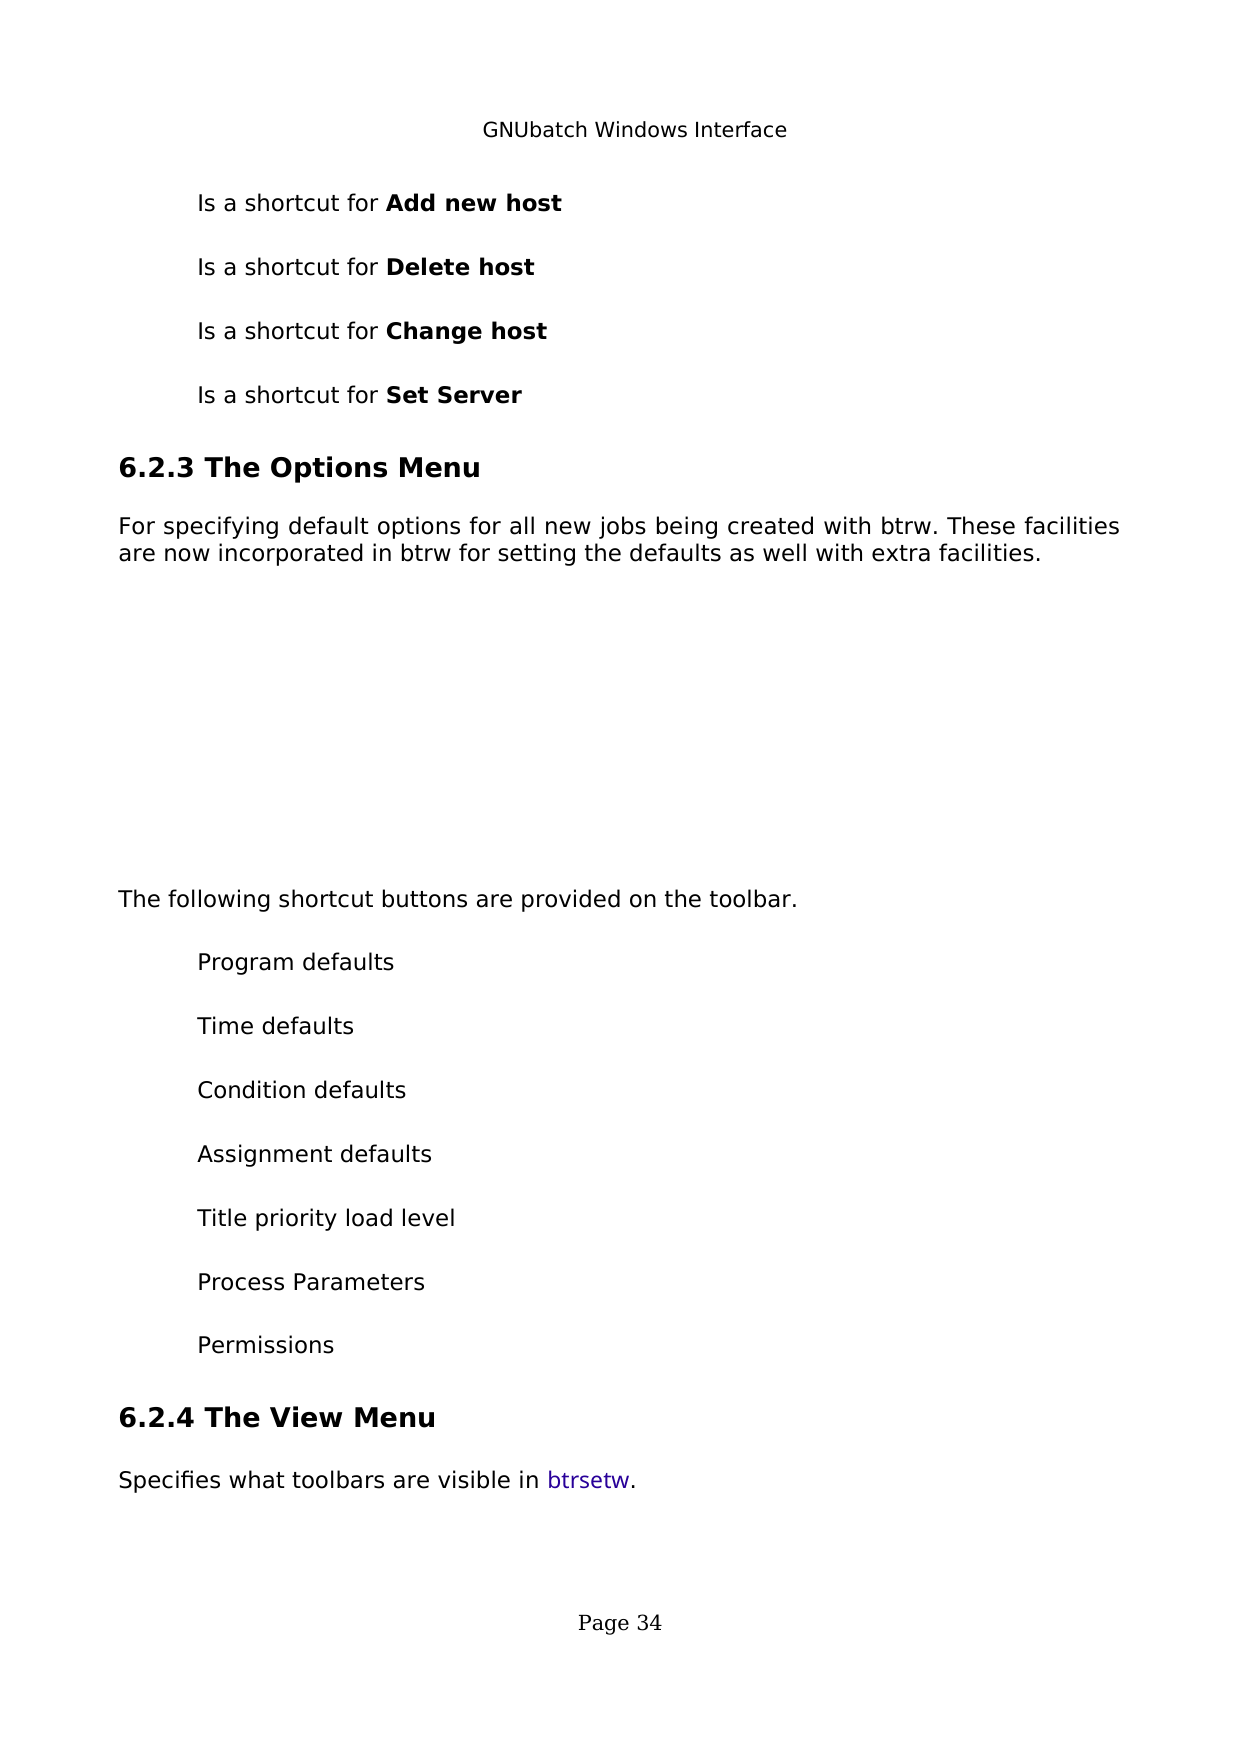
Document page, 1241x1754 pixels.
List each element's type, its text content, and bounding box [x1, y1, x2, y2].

table_cell Is a shortcut for Set Server [194, 364, 570, 427]
table_cell Permissions [194, 1314, 473, 1378]
table_cell [118, 300, 194, 363]
table_cell Assignment defaults [194, 1123, 473, 1186]
table_header Program defaults [194, 931, 473, 995]
table_cell Time defaults [194, 995, 473, 1059]
table_cell Title priority load level [194, 1186, 473, 1250]
table_header [118, 172, 194, 236]
table_cell Is a shortcut for Delete host [194, 236, 570, 299]
table_cell Process Parameters [194, 1250, 473, 1314]
table_cell [118, 995, 194, 1059]
table_cell [118, 236, 194, 299]
table_header Is a shortcut for Add new host [194, 172, 570, 236]
table_cell Condition defaults [194, 1059, 473, 1122]
text The following shortcut buttons are provided on the toolbar. [118, 886, 1122, 913]
table_cell [118, 1186, 194, 1250]
text Specifies what toolbars are visible in btrsetw. [118, 1464, 1122, 1495]
subtitle The View Menu [118, 1403, 1122, 1434]
text For specifying default options for all new jobs being created with btrw. These facilities are now incorporated in btrw for setting the defaults as well with extra facilities. [118, 513, 1122, 567]
table_cell [118, 1059, 194, 1122]
table_cell Is a shortcut for Change host [194, 300, 570, 363]
table_cell [118, 364, 194, 427]
table_cell [118, 1123, 194, 1186]
subtitle The Options Menu [118, 452, 1122, 483]
table_header [118, 931, 194, 995]
table_cell [118, 1250, 194, 1314]
table_cell [118, 1314, 194, 1378]
